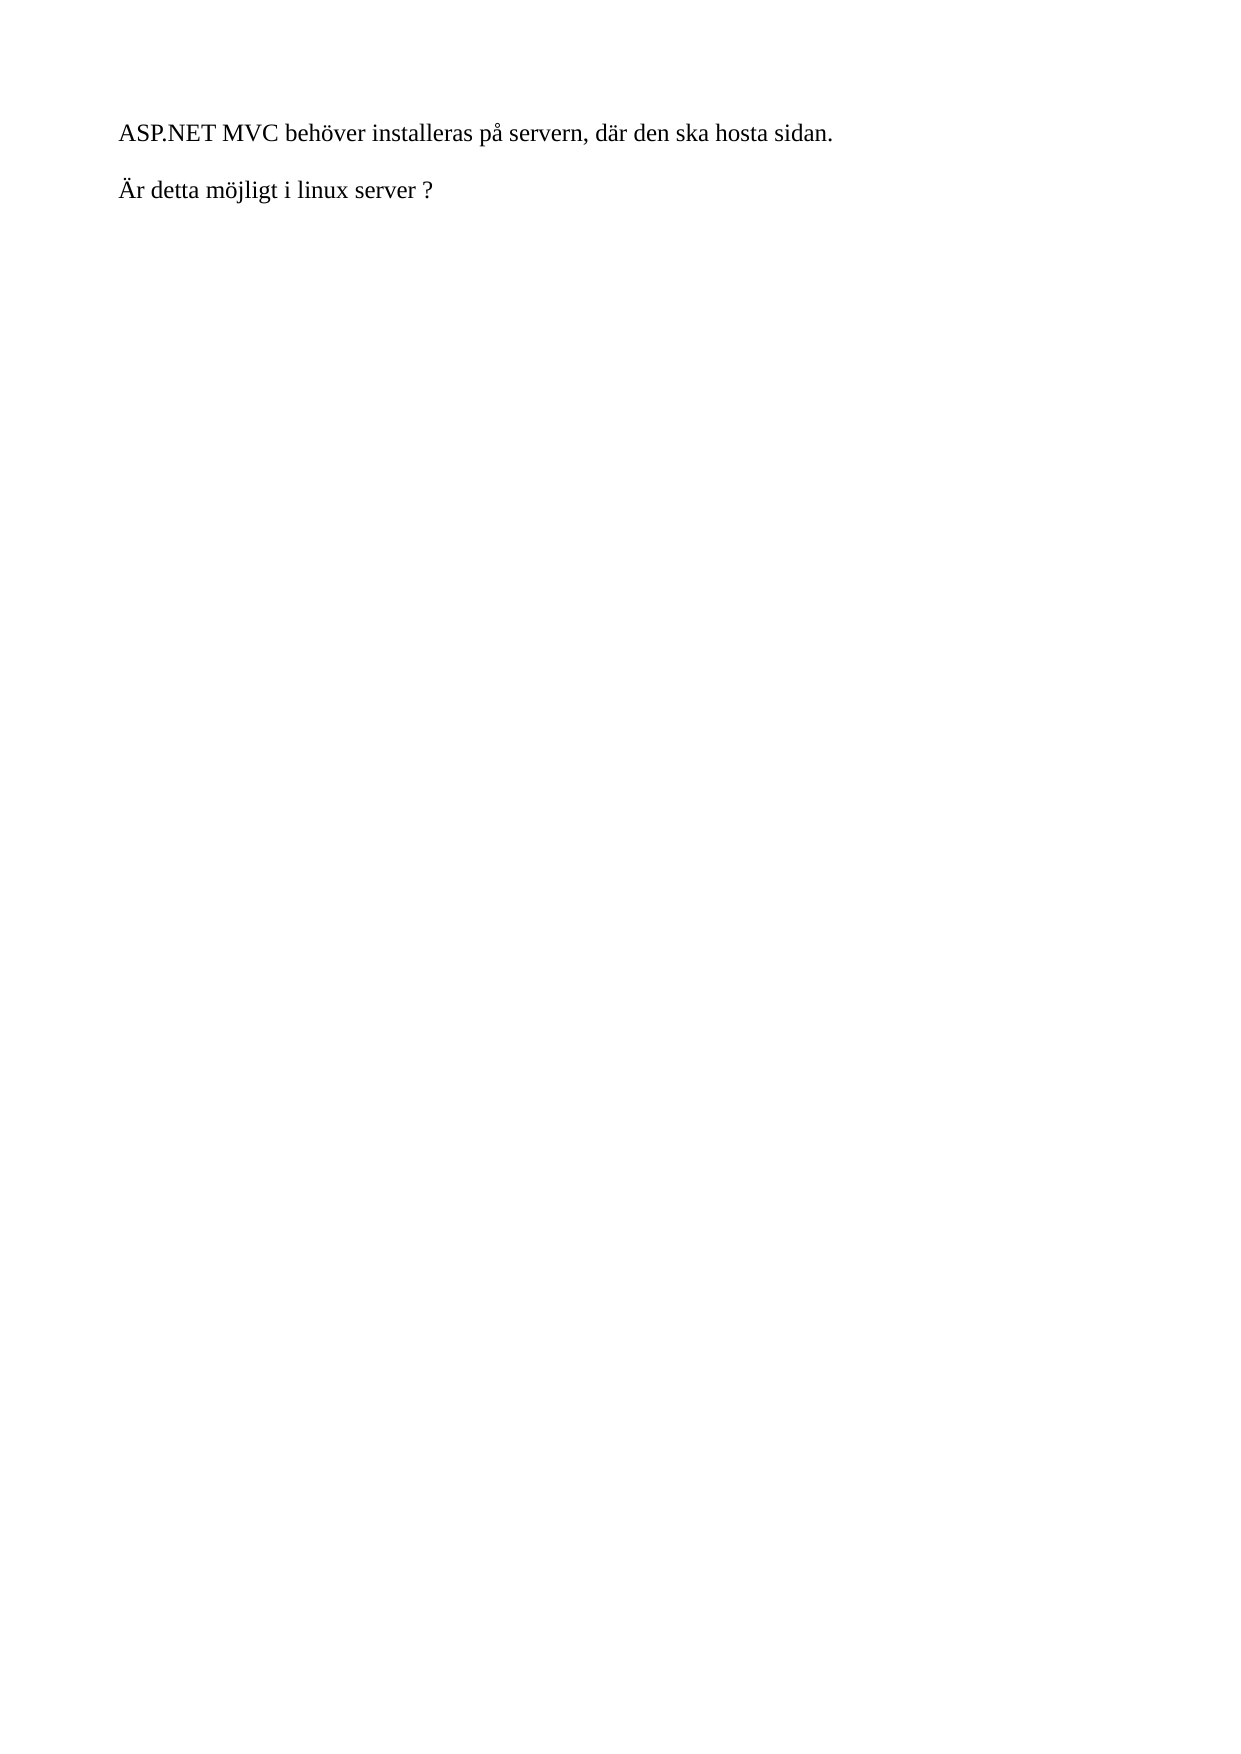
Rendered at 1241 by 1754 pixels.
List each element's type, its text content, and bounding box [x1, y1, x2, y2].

text ASP.NET MVC behöver installeras på servern, där den ska hosta sidan. [118, 118, 1122, 147]
text Är detta möjligt i linux server ? [118, 176, 1122, 204]
